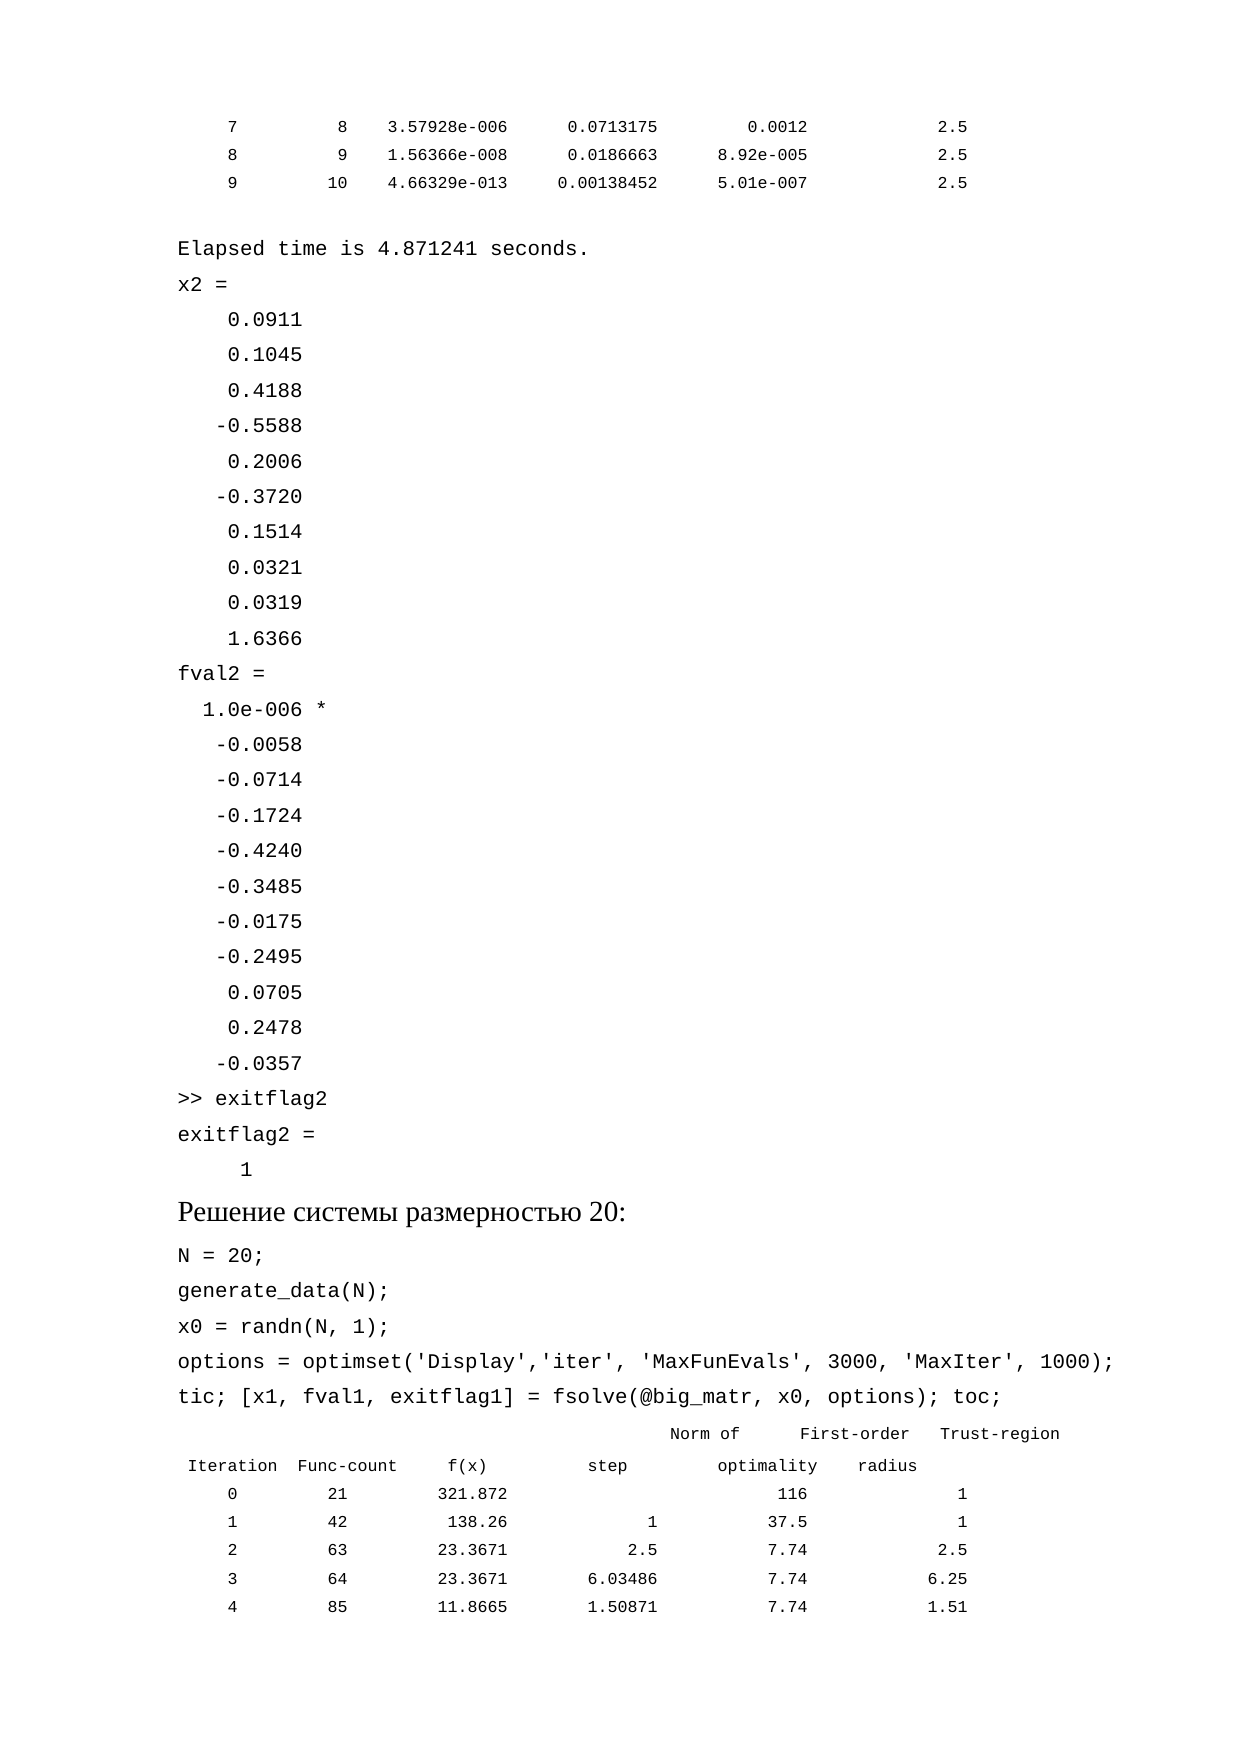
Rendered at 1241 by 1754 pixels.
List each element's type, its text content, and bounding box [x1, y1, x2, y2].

text 1 42 138.26 1 37.5 1 [177, 1514, 1152, 1533]
text -0.0357 [177, 1053, 1152, 1076]
text -0.3720 [177, 486, 1152, 510]
text 0.0911 [177, 309, 1152, 333]
text 0.1514 [177, 522, 1152, 545]
text Решение системы размерностью 20: [177, 1194, 1152, 1228]
text 7 8 3.57928e-006 0.0713175 0.0012 2.5 [177, 118, 1152, 137]
text Elapsed time is 4.871241 seconds. [177, 238, 1152, 262]
text 2 63 23.3671 2.5 7.74 2.5 [177, 1542, 1152, 1561]
text options = optimset('Display','iter', 'MaxFunEvals', 3000, 'MaxIter', 1000); [177, 1351, 1152, 1375]
text 0.1045 [177, 344, 1152, 368]
text -0.4240 [177, 840, 1152, 864]
text 1.0e-006 * [177, 699, 1152, 722]
text tic; [x1, fval1, exitflag1] = fsolve(@big_matr, x0, options); toc; [177, 1386, 1152, 1410]
text x0 = randn(N, 1); [177, 1316, 1152, 1339]
text 0.4188 [177, 380, 1152, 403]
text -0.5588 [177, 415, 1152, 439]
text N = 20; [177, 1245, 1152, 1268]
text -0.3485 [177, 876, 1152, 899]
text 0 21 321.872 116 1 [177, 1486, 1152, 1504]
text 0.0705 [177, 982, 1152, 1006]
text 1.6366 [177, 628, 1152, 651]
text 0.2006 [177, 451, 1152, 474]
text -0.0058 [177, 734, 1152, 758]
text fval2 = [177, 663, 1152, 687]
text generate_data(N); [177, 1280, 1152, 1304]
text 8 9 1.56366e-008 0.0186663 8.92e-005 2.5 [177, 146, 1152, 165]
text 1 [177, 1159, 1152, 1183]
text 3 64 23.3671 6.03486 7.74 6.25 [177, 1570, 1152, 1589]
text Iteration Func-count f(x) step optimality radius [177, 1457, 1152, 1476]
text 0.2478 [177, 1017, 1152, 1041]
text 9 10 4.66329e-013 0.00138452 5.01e-007 2.5 [177, 174, 1152, 193]
text >> exitflag2 [177, 1088, 1152, 1112]
text -0.1724 [177, 805, 1152, 828]
text -0.0714 [177, 769, 1152, 793]
text 0.0319 [177, 592, 1152, 616]
text 0.0321 [177, 557, 1152, 581]
text exitflag2 = [177, 1124, 1152, 1147]
text 4 85 11.8665 1.50871 7.74 1.51 [177, 1598, 1152, 1617]
text -0.2495 [177, 947, 1152, 970]
text Norm of First-order Trust-region [177, 1422, 1152, 1446]
text x2 = [177, 274, 1152, 297]
text -0.0175 [177, 911, 1152, 935]
